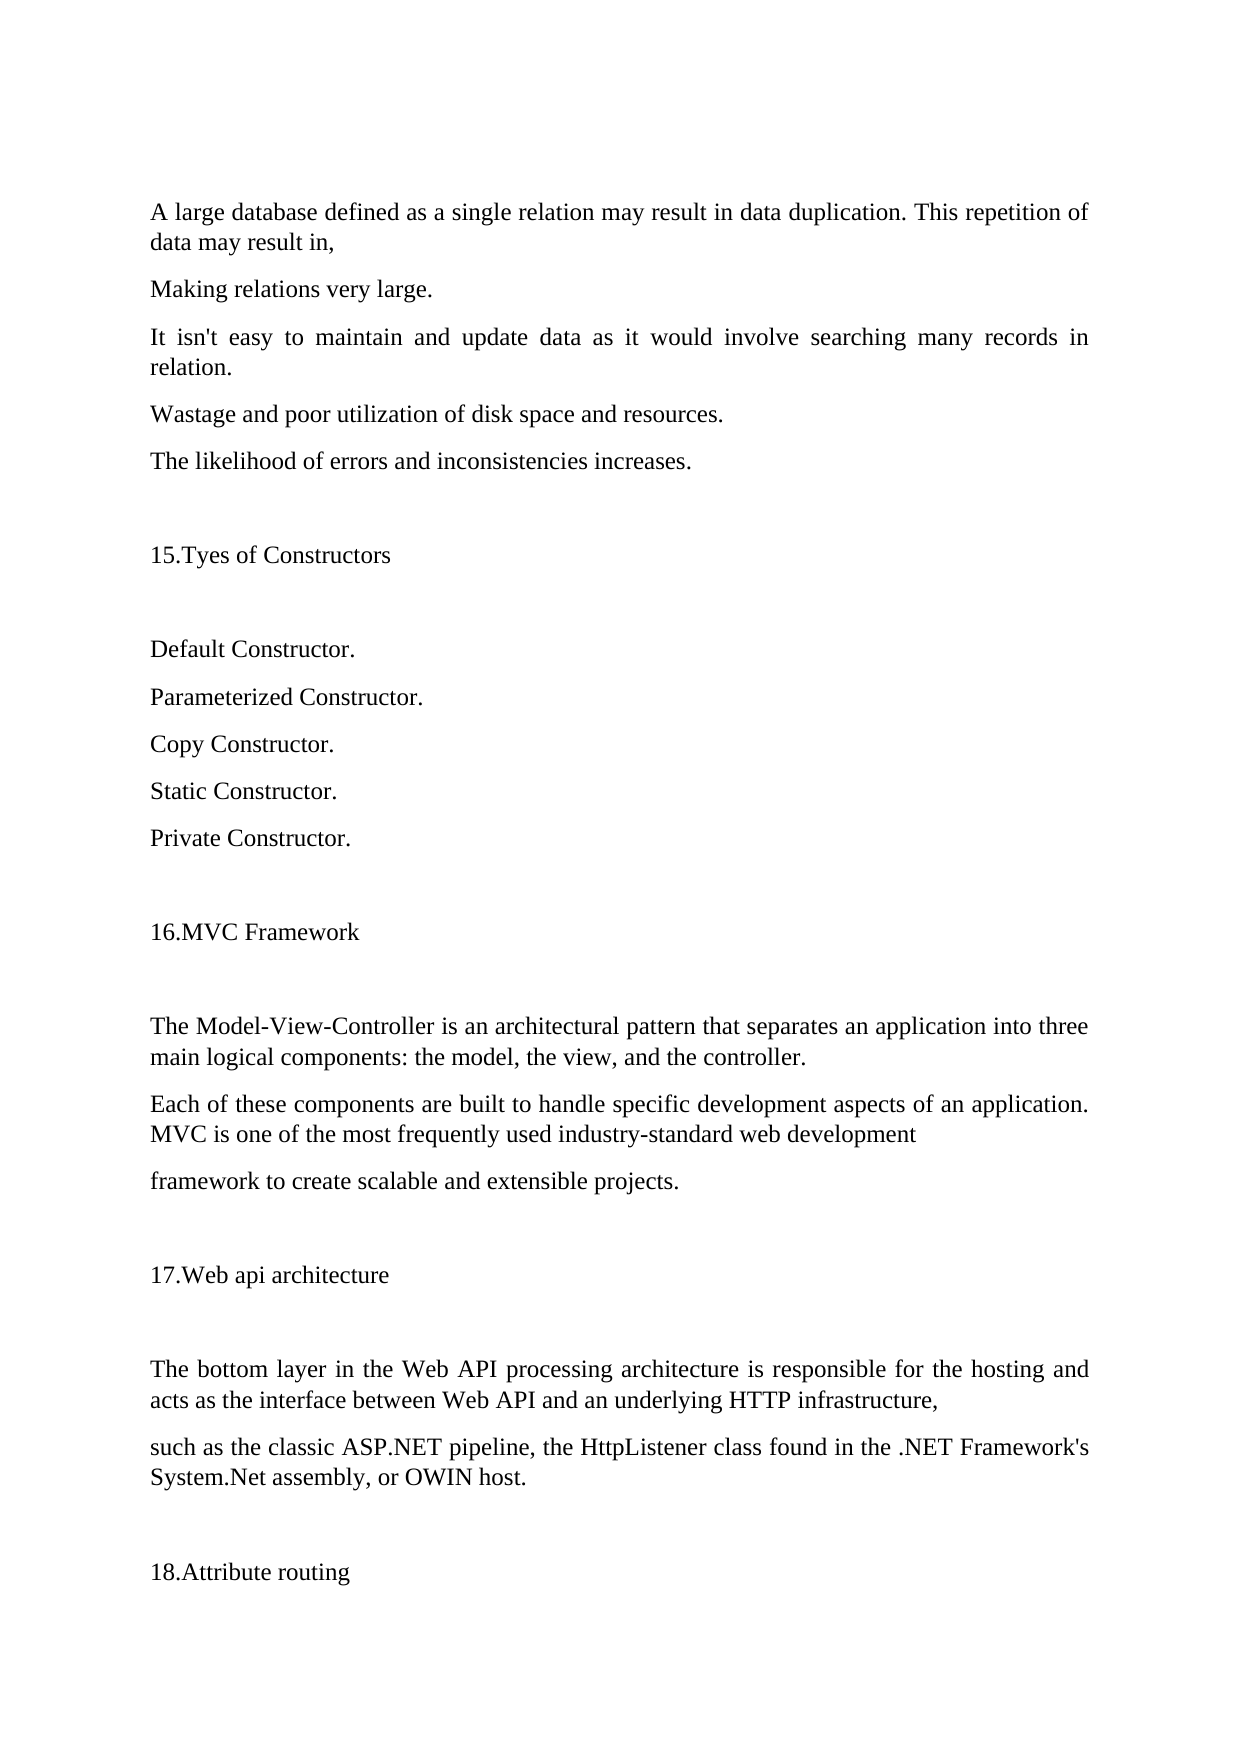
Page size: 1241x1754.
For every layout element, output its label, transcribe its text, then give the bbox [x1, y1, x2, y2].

text Each of these components are built to handle specific development aspects of an application. MVC is one of the most frequently used industry-standard web development [150, 1089, 1090, 1148]
text Static Constructor. [150, 776, 1090, 804]
text 15.Tyes of Constructors [150, 540, 1090, 569]
text Default Constructor. [150, 634, 1090, 663]
text Wastage and poor utilization of disk space and resources. [150, 399, 1090, 428]
text such as the classic ASP.NET pipeline, the HttpListener class found in the .NET Framework's System.Net assembly, or OWIN host. [150, 1432, 1090, 1491]
text 16.MVC Framework [150, 917, 1090, 946]
text The likelihood of errors and inconsistencies increases. [150, 446, 1090, 475]
text A large database defined as a single relation may result in data duplication. This repetition of data may result in, [150, 197, 1090, 256]
text framework to create scalable and extensible projects. [150, 1166, 1090, 1195]
text The Model-View-Controller is an architectural pattern that separates an application into three main logical components: the model, the view, and the controller. [150, 1011, 1090, 1070]
text Parameterized Constructor. [150, 682, 1090, 710]
text Copy Constructor. [150, 729, 1090, 757]
text 17.Web api architecture [150, 1260, 1090, 1289]
text The bottom layer in the Web API processing architecture is responsible for the hosting and acts as the interface between Web API and an underlying HTTP infrastructure, [150, 1354, 1090, 1414]
text Private Constructor. [150, 823, 1090, 852]
text 18.Attribute routing [150, 1557, 1090, 1585]
text It isn't easy to maintain and update data as it would involve searching many records in relation. [150, 322, 1090, 381]
text Making relations very large. [150, 274, 1090, 303]
